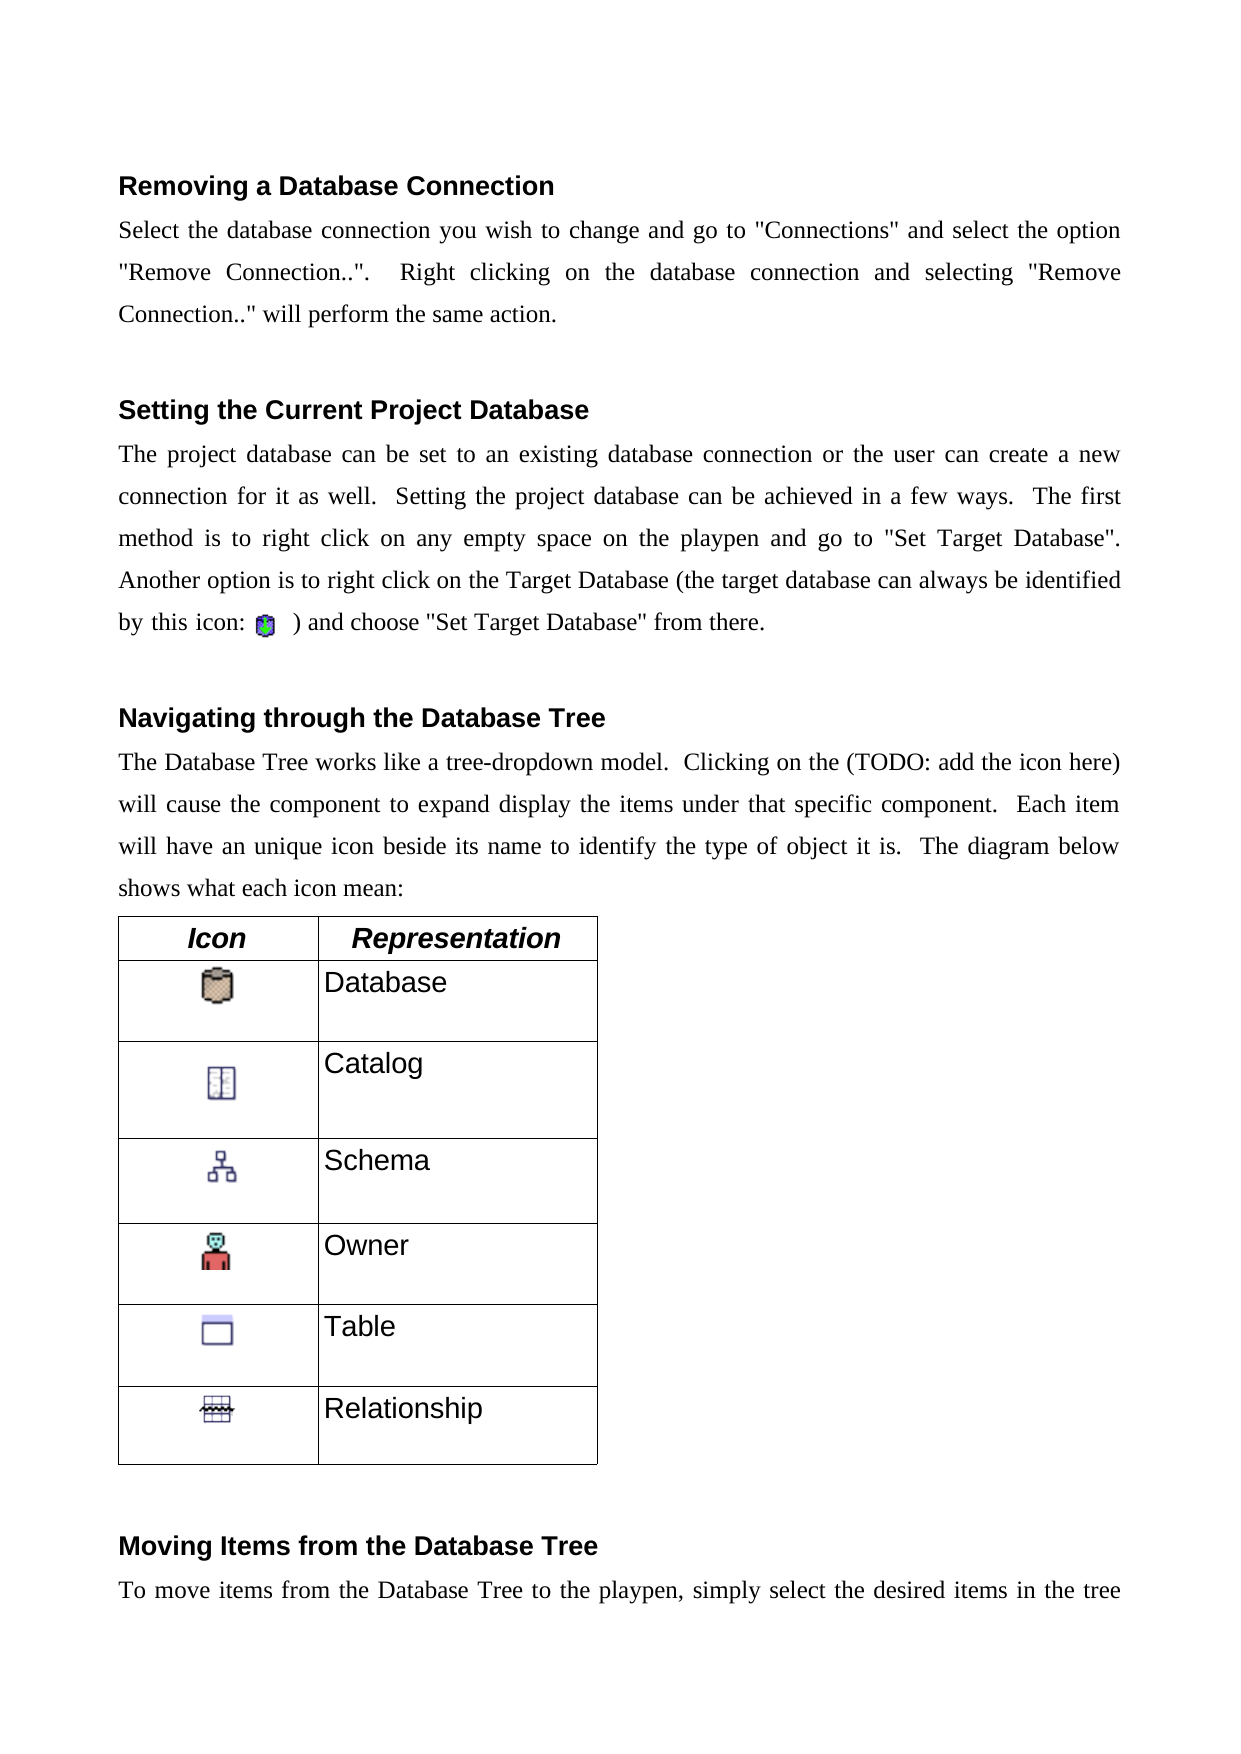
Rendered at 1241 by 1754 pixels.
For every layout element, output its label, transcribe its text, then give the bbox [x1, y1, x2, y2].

subtitle Navigating through the Database Tree [118, 703, 1122, 733]
table_header Representation [319, 917, 597, 960]
picture [197, 1310, 239, 1351]
table_cell Catalog [319, 1042, 597, 1138]
subtitle Moving Items from the Database Tree [118, 1531, 1122, 1561]
table_cell Schema [319, 1139, 597, 1223]
table_cell [119, 1305, 318, 1386]
table_cell Owner [319, 1224, 597, 1304]
table_cell [119, 961, 318, 1041]
picture [197, 965, 239, 1007]
picture [203, 1146, 245, 1188]
picture [253, 613, 278, 639]
text The Database Tree works like a tree-dropdown model. Clicking on the (TODO: add the icon here) will cause the component to expand display the items under that specific component. Each item will have an unique icon beside its name to identify the type of object it is. The diagram below shows what each icon mean: [118, 748, 1122, 902]
picture [197, 1228, 239, 1270]
table_header Icon [119, 917, 318, 960]
subtitle Removing a Database Connection [118, 171, 1122, 201]
text To move items from the Database Tree to the playpen, simply select the desired items in the tree [118, 1576, 1122, 1604]
picture [203, 1062, 244, 1103]
table_cell [119, 1224, 318, 1304]
table_cell [119, 1042, 318, 1138]
subtitle Setting the Current Project Database [118, 395, 1122, 425]
text The project database can be set to an existing database connection or the user can create a new connection for it as well. Setting the project database can be achieved in a few ways. The first method is to right click on any empty space on the playpen and go to "Set Target Database". Another option is to right click on the Target Database (the target database can always be identified by this icon: ) and choose "Set Target Database" from there. [118, 440, 1122, 636]
table_cell Relationship [319, 1387, 597, 1464]
table_cell Database [319, 961, 597, 1041]
table_cell Table [319, 1305, 597, 1386]
text Select the database connection you wish to change and go to "Connections" and select the option "Remove Connection..". Right clicking on the database connection and selecting "Remove Connection.." will perform the same action. [118, 216, 1122, 328]
table_cell [119, 1387, 318, 1464]
picture [199, 1391, 237, 1429]
table_cell [119, 1139, 318, 1223]
